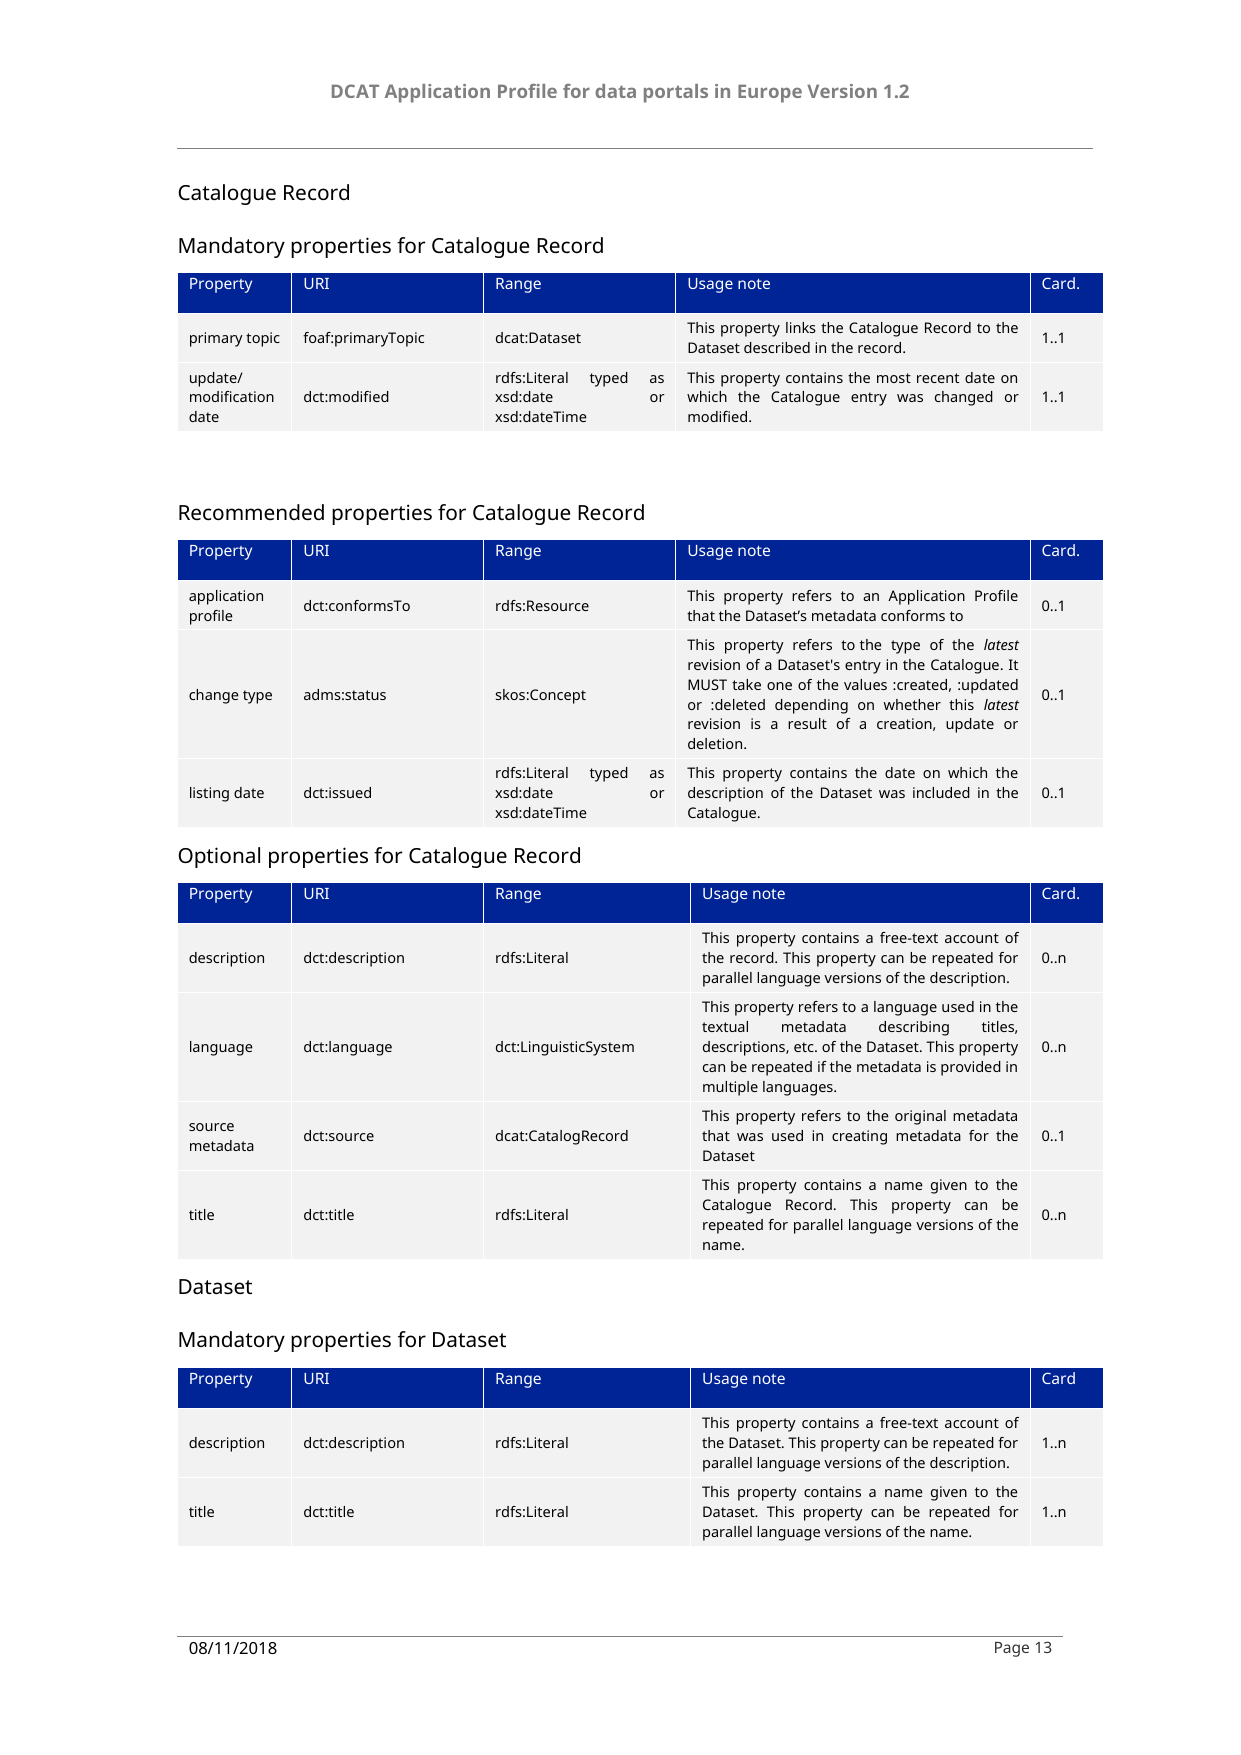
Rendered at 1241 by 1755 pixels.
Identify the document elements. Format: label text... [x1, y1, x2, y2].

table_cell language [178, 993, 291, 1101]
table_header URI [292, 883, 483, 923]
subtitle Optional properties for Catalogue Record [177, 841, 1063, 869]
table_cell This property contains a name given to the Dataset. This property can be repeated for parallel language versions of the name. [691, 1478, 1030, 1546]
table_header Usage note [691, 1368, 1030, 1408]
table_cell description [178, 1409, 291, 1477]
table_cell dct:LinguisticSystem [484, 993, 690, 1101]
table_header Usage note [691, 883, 1030, 923]
table_cell listing date [178, 759, 291, 827]
table_cell 1..n [1031, 1409, 1103, 1477]
table_cell rdfs:Literal typed as xsd:date or xsd:dateTime [484, 759, 675, 827]
table_cell This property contains the most recent date on which the Catalogue entry was changed or modified. [676, 363, 1030, 431]
table_cell 0..1 [1031, 1102, 1103, 1170]
table_cell This property contains a name given to the Catalogue Record. This property can be repeated for parallel language versions of the name. [691, 1171, 1030, 1259]
table_cell 0..1 [1031, 630, 1103, 758]
table_header Usage note [676, 540, 1030, 580]
table_cell This property refers to the original metadata that was used in creating metadata for the Dataset [691, 1102, 1030, 1170]
table_header URI [292, 540, 483, 580]
table_cell dcat:CatalogRecord [484, 1102, 690, 1170]
table_header URI [292, 273, 483, 313]
table_cell rdfs:Literal [484, 924, 690, 992]
table_header Card. [1031, 540, 1103, 580]
table_cell dct:language [292, 993, 483, 1101]
table_cell primary topic [178, 314, 291, 362]
table_header Usage note [676, 273, 1030, 313]
table_header Property [178, 883, 291, 923]
table_header Range [484, 1368, 690, 1408]
table_cell foaf:primaryTopic [292, 314, 483, 362]
table_header URI [292, 1368, 483, 1408]
table_header Card [1031, 1368, 1103, 1408]
table_cell 0..1 [1031, 759, 1103, 827]
table_cell dct:modified [292, 363, 483, 431]
subtitle Mandatory properties for Dataset [177, 1326, 1063, 1354]
table_cell dct:title [292, 1478, 483, 1546]
table_cell This property refers to an Application Profile that the Dataset’s metadata conforms to [676, 581, 1030, 629]
table_cell rdfs:Literal [484, 1478, 690, 1546]
table_cell application profile [178, 581, 291, 629]
table_cell update/ modification date [178, 363, 291, 431]
table_cell rdfs:Resource [484, 581, 675, 629]
table_cell change type [178, 630, 291, 758]
table_header Card. [1031, 883, 1103, 923]
table_cell title [178, 1478, 291, 1546]
table_cell dct:conformsTo [292, 581, 483, 629]
table_header Property [178, 540, 291, 580]
table_cell This property contains the date on which the description of the Dataset was included in the Catalogue. [676, 759, 1030, 827]
table_cell dct:title [292, 1171, 483, 1259]
table_cell 0..1 [1031, 581, 1103, 629]
table_cell 0..n [1031, 993, 1103, 1101]
table_header Range [484, 883, 690, 923]
table_cell dct:description [292, 924, 483, 992]
table_cell 1..1 [1031, 314, 1103, 362]
table_cell 1..n [1031, 1478, 1103, 1546]
table_cell This property refers to the type of the latest revision of a Dataset's entry in the Catalogue. It MUST take one of the values :created, :updated or :deleted depending on whether this latest revision is a result of a creation, update or deletion. [676, 630, 1030, 758]
table_cell rdfs:Literal typed as xsd:date or xsd:dateTime [484, 363, 675, 431]
subtitle Mandatory properties for Catalogue Record [177, 231, 1063, 259]
table_cell 0..n [1031, 1171, 1103, 1259]
table_header Card. [1031, 273, 1103, 313]
table_cell adms:status [292, 630, 483, 758]
table_cell dct:issued [292, 759, 483, 827]
table_cell title [178, 1171, 291, 1259]
table_cell skos:Concept [484, 630, 675, 758]
table_header Property [178, 1368, 291, 1408]
table_header Range [484, 273, 675, 313]
subtitle Catalogue Record [177, 178, 1063, 206]
table_cell description [178, 924, 291, 992]
table_cell dct:description [292, 1409, 483, 1477]
table_cell rdfs:Literal [484, 1409, 690, 1477]
table_cell source metadata [178, 1102, 291, 1170]
subtitle Recommended properties for Catalogue Record [177, 498, 1063, 527]
table_cell 1..1 [1031, 363, 1103, 431]
table_cell This property contains a free-text account of the Dataset. This property can be repeated for parallel language versions of the description. [691, 1409, 1030, 1477]
table_cell dct:source [292, 1102, 483, 1170]
table_cell This property links the Catalogue Record to the Dataset described in the record. [676, 314, 1030, 362]
table_cell This property contains a free-text account of the record. This property can be repeated for parallel language versions of the description. [691, 924, 1030, 992]
table_header Range [484, 540, 675, 580]
table_cell dcat:Dataset [484, 314, 675, 362]
table_cell This property refers to a language used in the textual metadata describing titles, descriptions, etc. of the Dataset. This property can be repeated if the metadata is provided in multiple languages. [691, 993, 1030, 1101]
table_cell rdfs:Literal [484, 1171, 690, 1259]
table_cell 0..n [1031, 924, 1103, 992]
subtitle Dataset [177, 1272, 1063, 1301]
table_header Property [178, 273, 291, 313]
